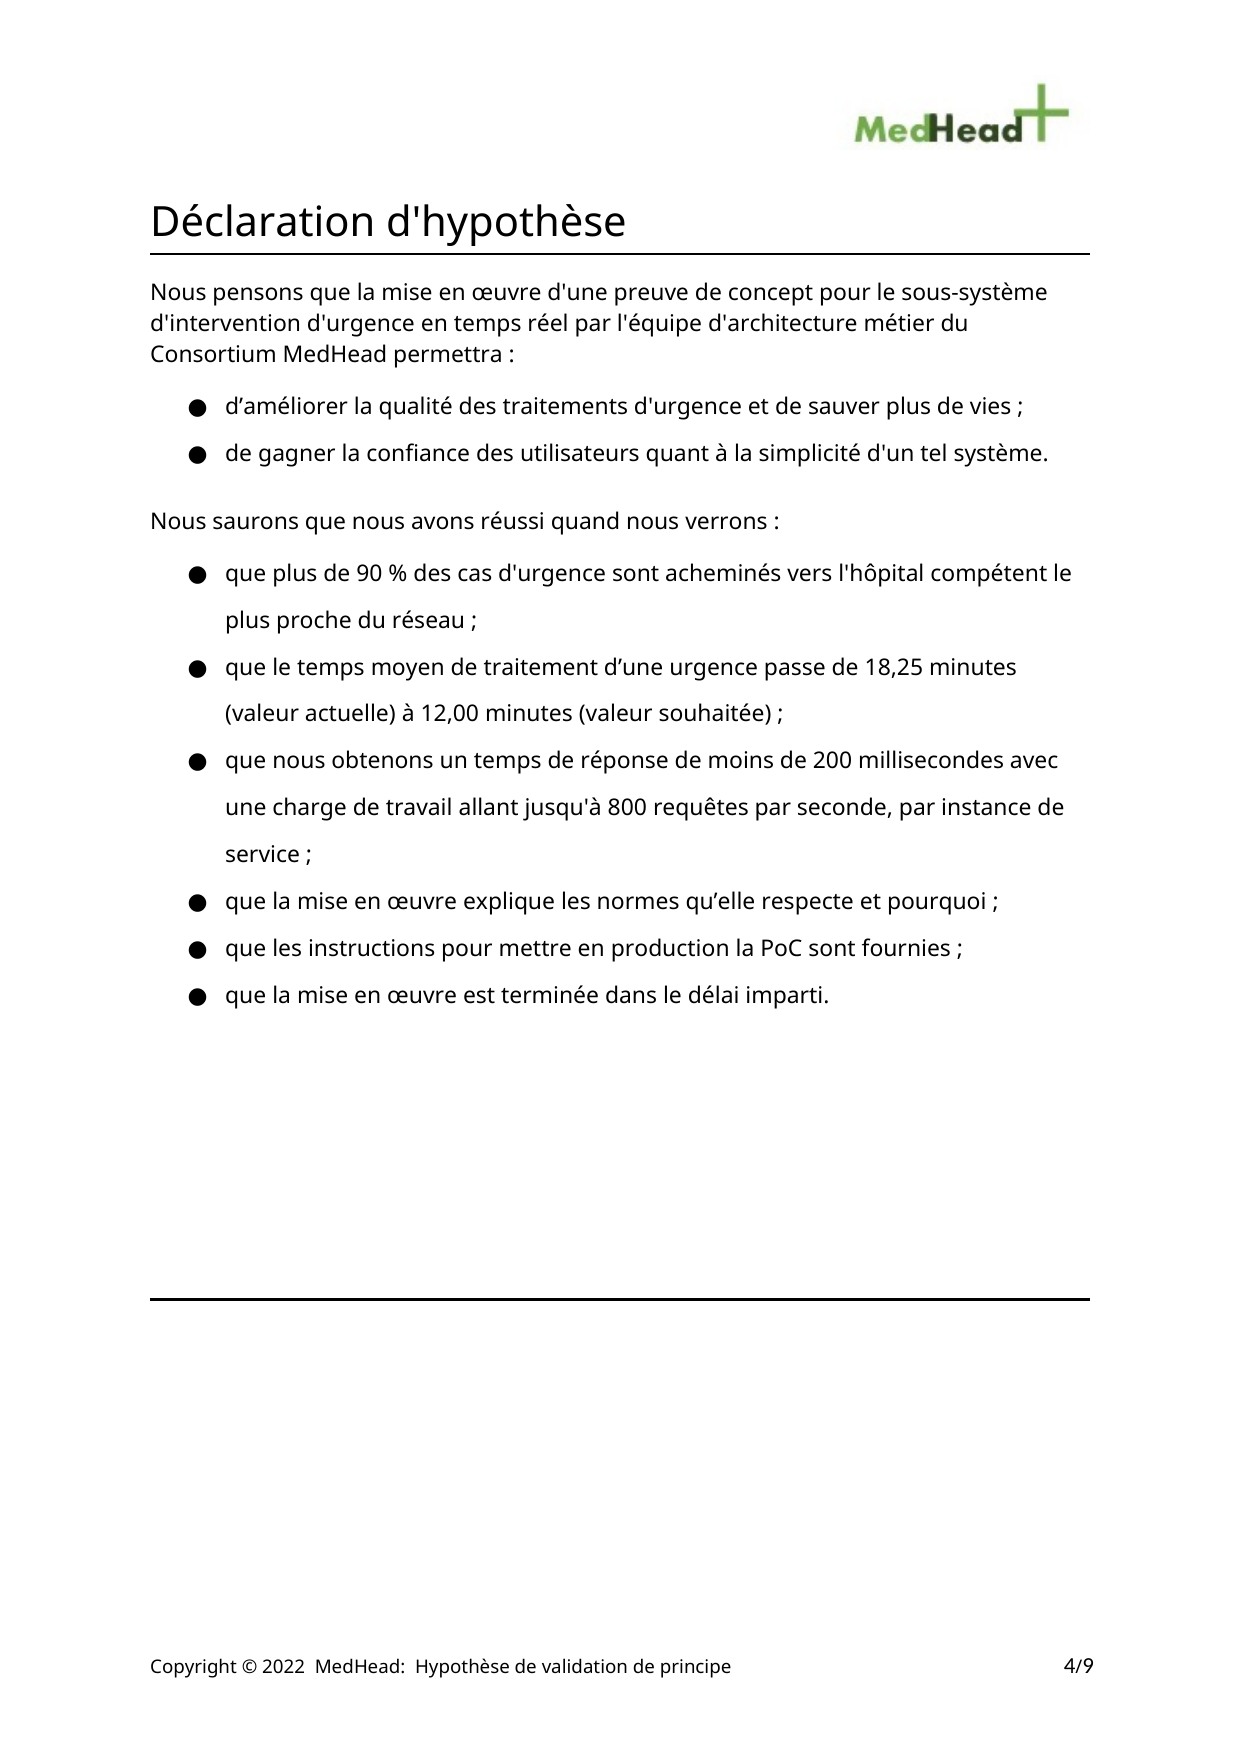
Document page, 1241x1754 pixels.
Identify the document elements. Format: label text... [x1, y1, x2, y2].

list que la mise en œuvre explique les normes qu’elle respecte et pourquoi ; [187, 885, 1090, 916]
list de gagner la confiance des utilisateurs quant à la simplicité d'un tel système. [187, 437, 1090, 468]
text Nous saurons que nous avons réussi quand nous verrons : [150, 505, 1090, 536]
list que la mise en œuvre est terminée dans le délai imparti. [187, 979, 1090, 1010]
subtitle Déclaration d'hypothèse [150, 192, 1090, 253]
picture [834, 75, 1091, 150]
list que nous obtenons un temps de réponse de moins de 200 millisecondes avec une charge de travail allant jusqu'à 800 requêtes par seconde, par instance de service ; [187, 744, 1090, 869]
list que le temps moyen de traitement d’une urgence passe de 18,25 minutes (valeur actuelle) à 12,00 minutes (valeur souhaitée) ; [187, 651, 1090, 729]
list que plus de 90 % des cas d'urgence sont acheminés vers l'hôpital compétent le plus proche du réseau ; [187, 557, 1090, 635]
list d’améliorer la qualité des traitements d'urgence et de sauver plus de vies ; [187, 390, 1090, 421]
list que les instructions pour mettre en production la PoC sont fournies ; [187, 932, 1090, 963]
text Nous pensons que la mise en œuvre d'une preuve de concept pour le sous-système d'intervention d'urgence en temps réel par l'équipe d'architecture métier du Consortium MedHead permettra : [150, 276, 1090, 369]
